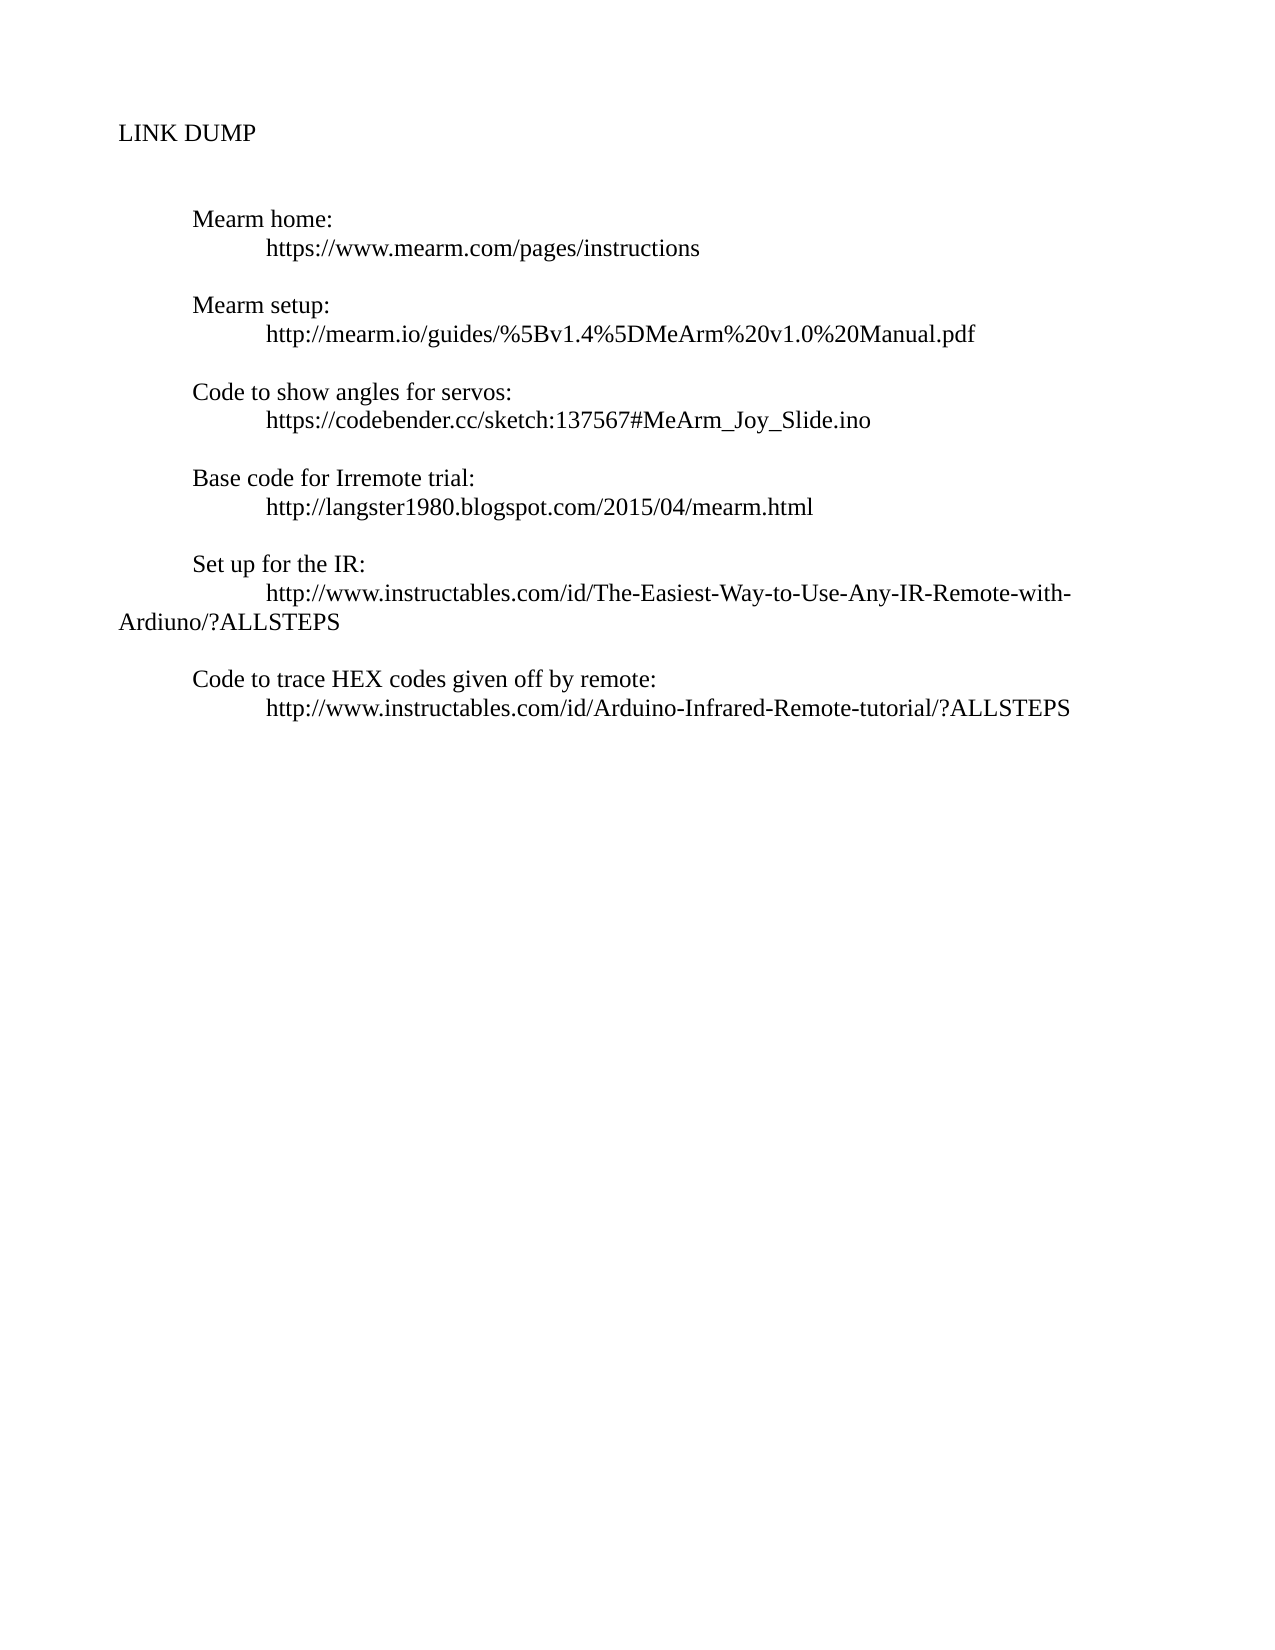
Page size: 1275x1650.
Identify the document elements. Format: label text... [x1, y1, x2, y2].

text LINK DUMP [118, 118, 1157, 147]
text https://www.mearm.com/pages/instructions [118, 233, 1157, 262]
text Mearm setup: [118, 291, 1157, 319]
text http://mearm.io/guides/%5Bv1.4%5DMeArm%20v1.0%20Manual.pdf [118, 319, 1157, 348]
text Code to show angles for servos: [118, 377, 1157, 406]
text Mearm home: [118, 204, 1157, 233]
text http://langster1980.blogspot.com/2015/04/mearm.html [118, 492, 1157, 521]
text https://codebender.cc/sketch:137567#MeArm_Joy_Slide.ino [118, 406, 1157, 434]
text Base code for Irremote trial: [118, 463, 1157, 492]
text Code to trace HEX codes given off by remote: [118, 664, 1157, 693]
text Set up for the IR: [118, 549, 1157, 578]
text http://www.instructables.com/id/Arduino-Infrared-Remote-tutorial/?ALLSTEPS [118, 693, 1157, 722]
text http://www.instructables.com/id/The-Easiest-Way-to-Use-Any-IR-Remote-with-Ardiuno/?ALLSTEPS [118, 578, 1157, 636]
